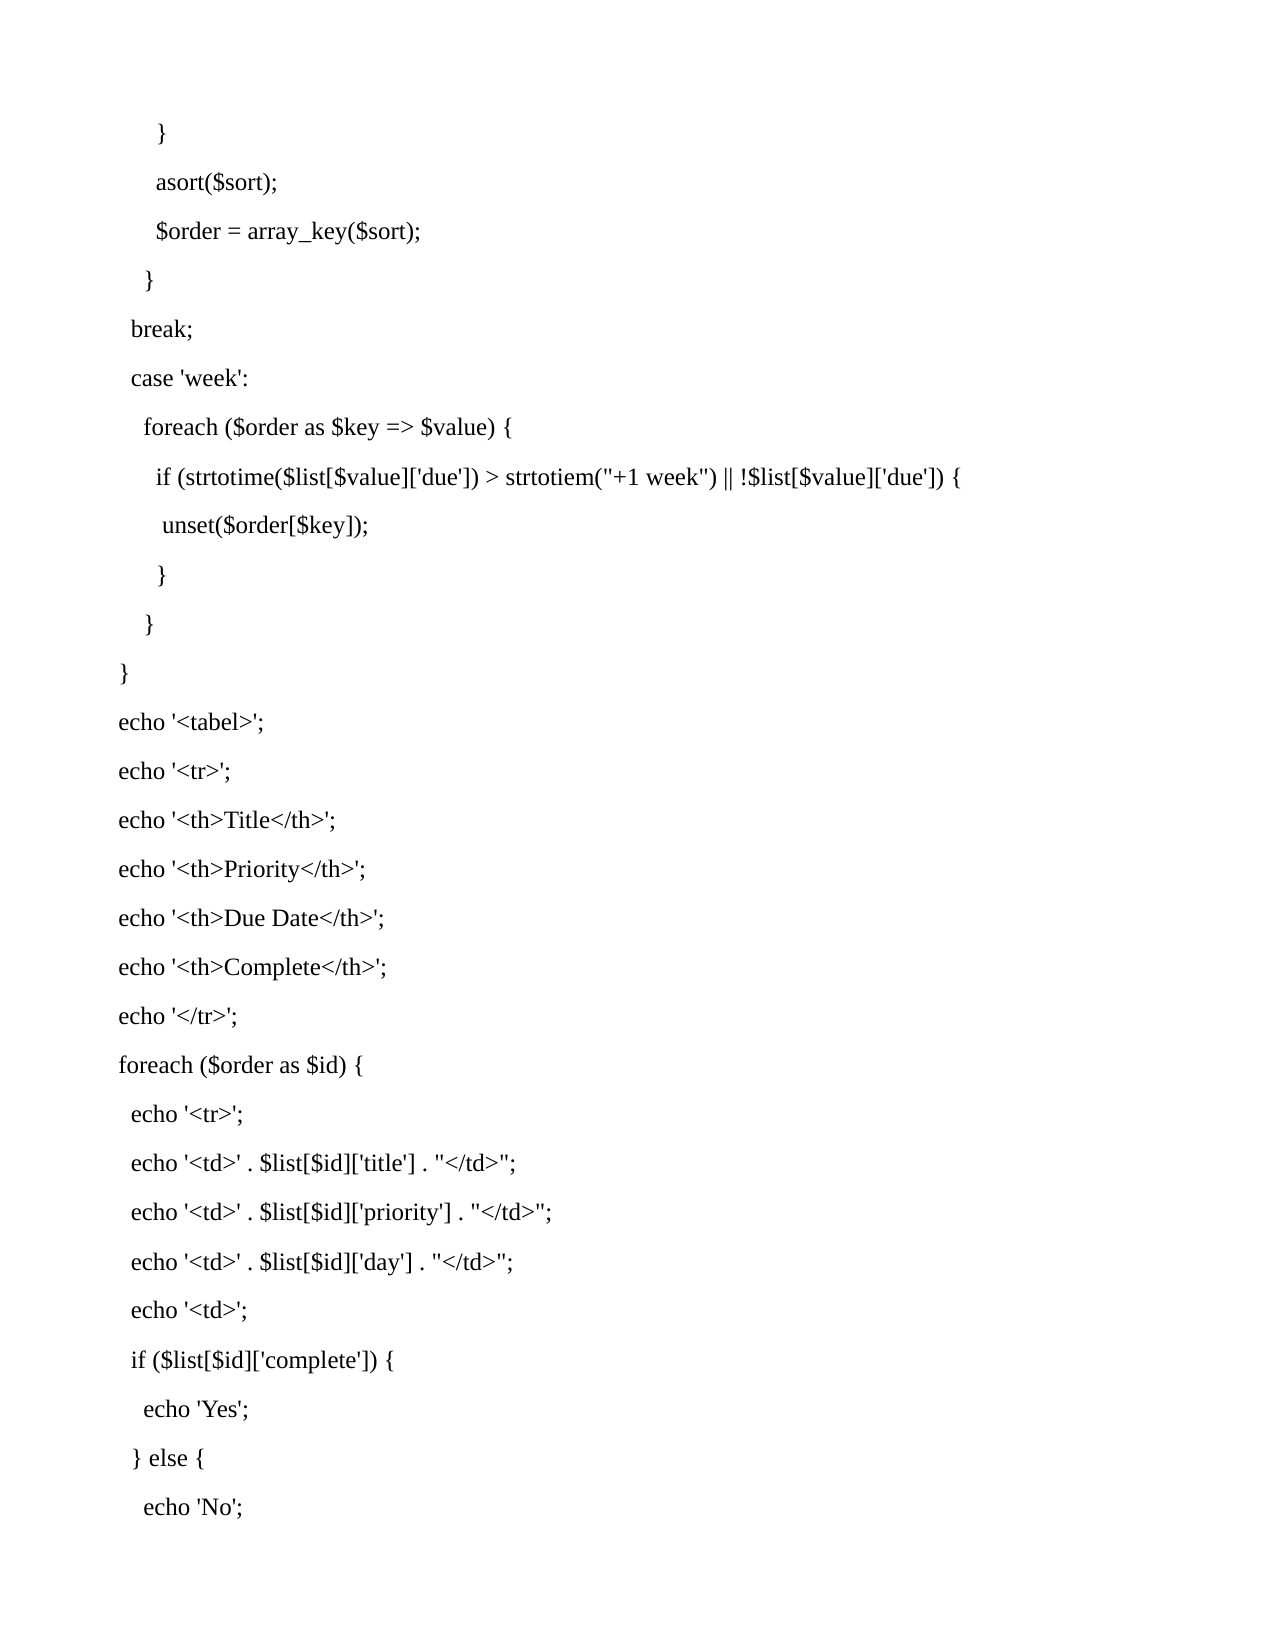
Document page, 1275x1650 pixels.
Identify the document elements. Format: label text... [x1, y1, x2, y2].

text asort($sort); [118, 167, 1157, 196]
text if ($list[$id]['complete']) { [118, 1345, 1157, 1373]
text echo '<th>Complete</th>'; [118, 952, 1157, 981]
text echo '<tr>'; [118, 1099, 1157, 1128]
text if (strtotime($list[$value]['due']) > strtotiem("+1 week") || !$list[$value]['due']) { [118, 462, 1157, 490]
text foreach ($order as $id) { [118, 1050, 1157, 1079]
text echo '<tr>'; [118, 756, 1157, 785]
text } else { [118, 1443, 1157, 1472]
text echo '<th>Due Date</th>'; [118, 903, 1157, 932]
text echo 'Yes'; [118, 1394, 1157, 1422]
text echo 'No'; [118, 1492, 1157, 1521]
text echo '<td>' . $list[$id]['day'] . "</td>"; [118, 1247, 1157, 1275]
text echo '<th>Title</th>'; [118, 805, 1157, 834]
text } [118, 560, 1157, 588]
text foreach ($order as $key => $value) { [118, 412, 1157, 441]
text case 'week': [118, 363, 1157, 392]
text } [118, 118, 1157, 147]
text break; [118, 314, 1157, 343]
text unset($order[$key]); [118, 511, 1157, 539]
text echo '<td>' . $list[$id]['priority'] . "</td>"; [118, 1197, 1157, 1226]
text echo '</tr>'; [118, 1001, 1157, 1030]
text echo '<td>' . $list[$id]['title'] . "</td>"; [118, 1148, 1157, 1177]
text echo '<tabel>'; [118, 707, 1157, 736]
text } [118, 658, 1157, 687]
text echo '<th>Priority</th>'; [118, 854, 1157, 883]
text } [118, 609, 1157, 637]
text $order = array_key($sort); [118, 216, 1157, 245]
text } [118, 265, 1157, 294]
text echo '<td>'; [118, 1296, 1157, 1324]
